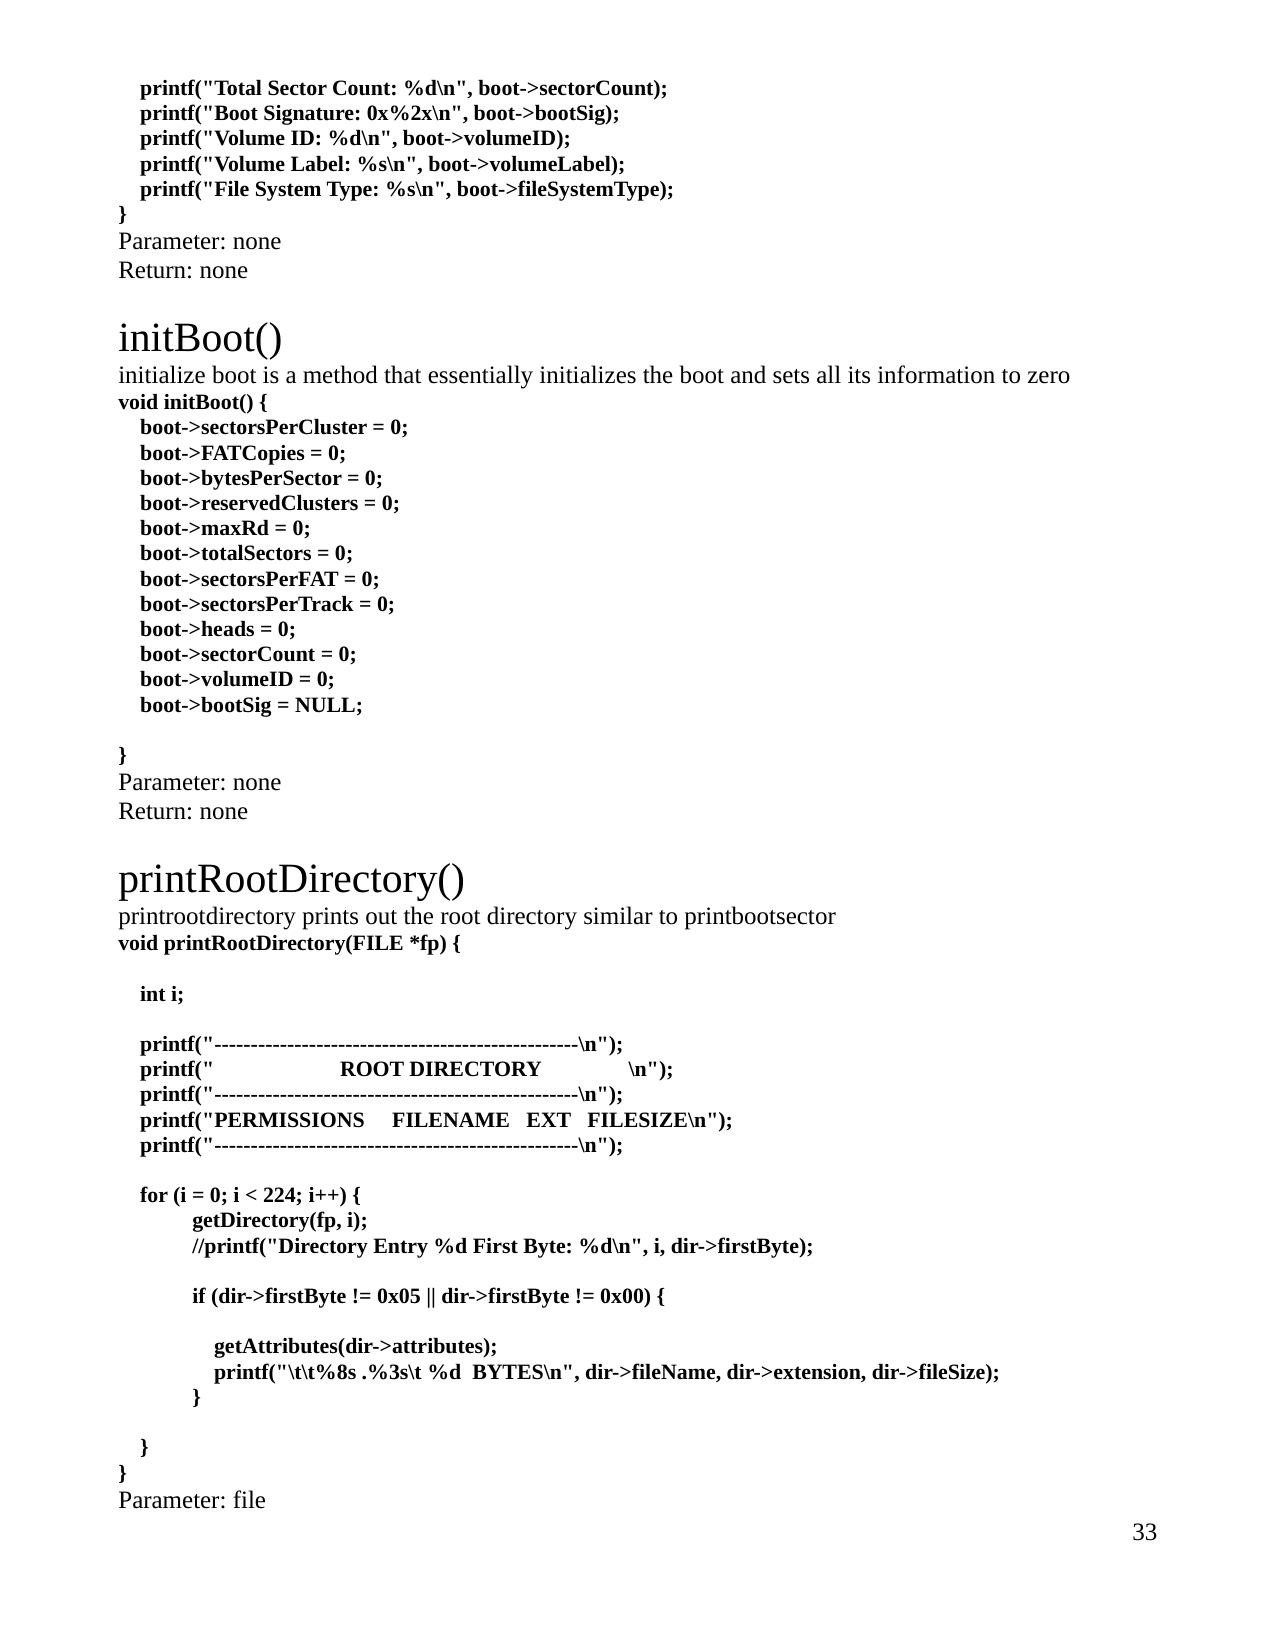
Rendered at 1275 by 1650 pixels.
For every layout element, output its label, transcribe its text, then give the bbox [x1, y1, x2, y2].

text } [118, 1434, 1157, 1459]
text Return: none [118, 255, 1157, 284]
text printf("Volume Label: %s\n", boot->volumeLabel); [118, 151, 1157, 176]
text Parameter: none [118, 226, 1157, 255]
text initialize boot is a method that essentially initializes the boot and sets all its information to zero [118, 360, 1157, 389]
text boot->FATCopies = 0; [118, 439, 1157, 465]
text printRootDirectory() [118, 853, 1157, 901]
text boot->reservedClusters = 0; [118, 490, 1157, 515]
text boot->maxRd = 0; [118, 515, 1157, 540]
text boot->sectorsPerFAT = 0; [118, 566, 1157, 591]
text } [118, 201, 1157, 226]
text printf("Total Sector Count: %d\n", boot->sectorCount); [118, 75, 1157, 100]
text } [118, 742, 1157, 767]
text void printRootDirectory(FILE *fp) { [118, 930, 1157, 955]
text //printf("Directory Entry %d First Byte: %d\n", i, dir->firstByte); [118, 1233, 1157, 1258]
text boot->bytesPerSector = 0; [118, 465, 1157, 490]
text getDirectory(fp, i); [118, 1207, 1157, 1233]
text Return: none [118, 796, 1157, 825]
text printf(" ROOT DIRECTORY \n"); [118, 1056, 1157, 1081]
text void initBoot() { [118, 389, 1157, 414]
text printf("File System Type: %s\n", boot->fileSystemType); [118, 176, 1157, 201]
text printf("PERMISSIONS FILENAME EXT FILESIZE\n"); [118, 1107, 1157, 1132]
text getAttributes(dir->attributes); [118, 1333, 1157, 1359]
text boot->volumeID = 0; [118, 666, 1157, 692]
text Parameter: file [118, 1485, 1157, 1513]
text boot->sectorsPerCluster = 0; [118, 414, 1157, 439]
text initBoot() [118, 312, 1157, 360]
text boot->sectorCount = 0; [118, 641, 1157, 666]
text } [118, 1384, 1157, 1409]
text for (i = 0; i < 224; i++) { [118, 1182, 1157, 1207]
text printf("--------------------------------------------------\n"); [118, 1031, 1157, 1056]
text boot->bootSig = NULL; [118, 692, 1157, 717]
text printf("\t\t%8s .%3s\t %d BYTES\n", dir->fileName, dir->extension, dir->fileSize); [118, 1359, 1157, 1384]
text if (dir->firstByte != 0x05 || dir->firstByte != 0x00) { [118, 1283, 1157, 1308]
text boot->sectorsPerTrack = 0; [118, 591, 1157, 616]
text printf("Volume ID: %d\n", boot->volumeID); [118, 125, 1157, 151]
text } [118, 1459, 1157, 1485]
text boot->totalSectors = 0; [118, 540, 1157, 566]
text Parameter: none [118, 767, 1157, 796]
text printrootdirectory prints out the root directory similar to printbootsector [118, 901, 1157, 930]
text printf("--------------------------------------------------\n"); [118, 1132, 1157, 1157]
text int i; [118, 981, 1157, 1006]
text printf("Boot Signature: 0x%2x\n", boot->bootSig); [118, 100, 1157, 125]
text boot->heads = 0; [118, 616, 1157, 641]
text printf("--------------------------------------------------\n"); [118, 1081, 1157, 1107]
